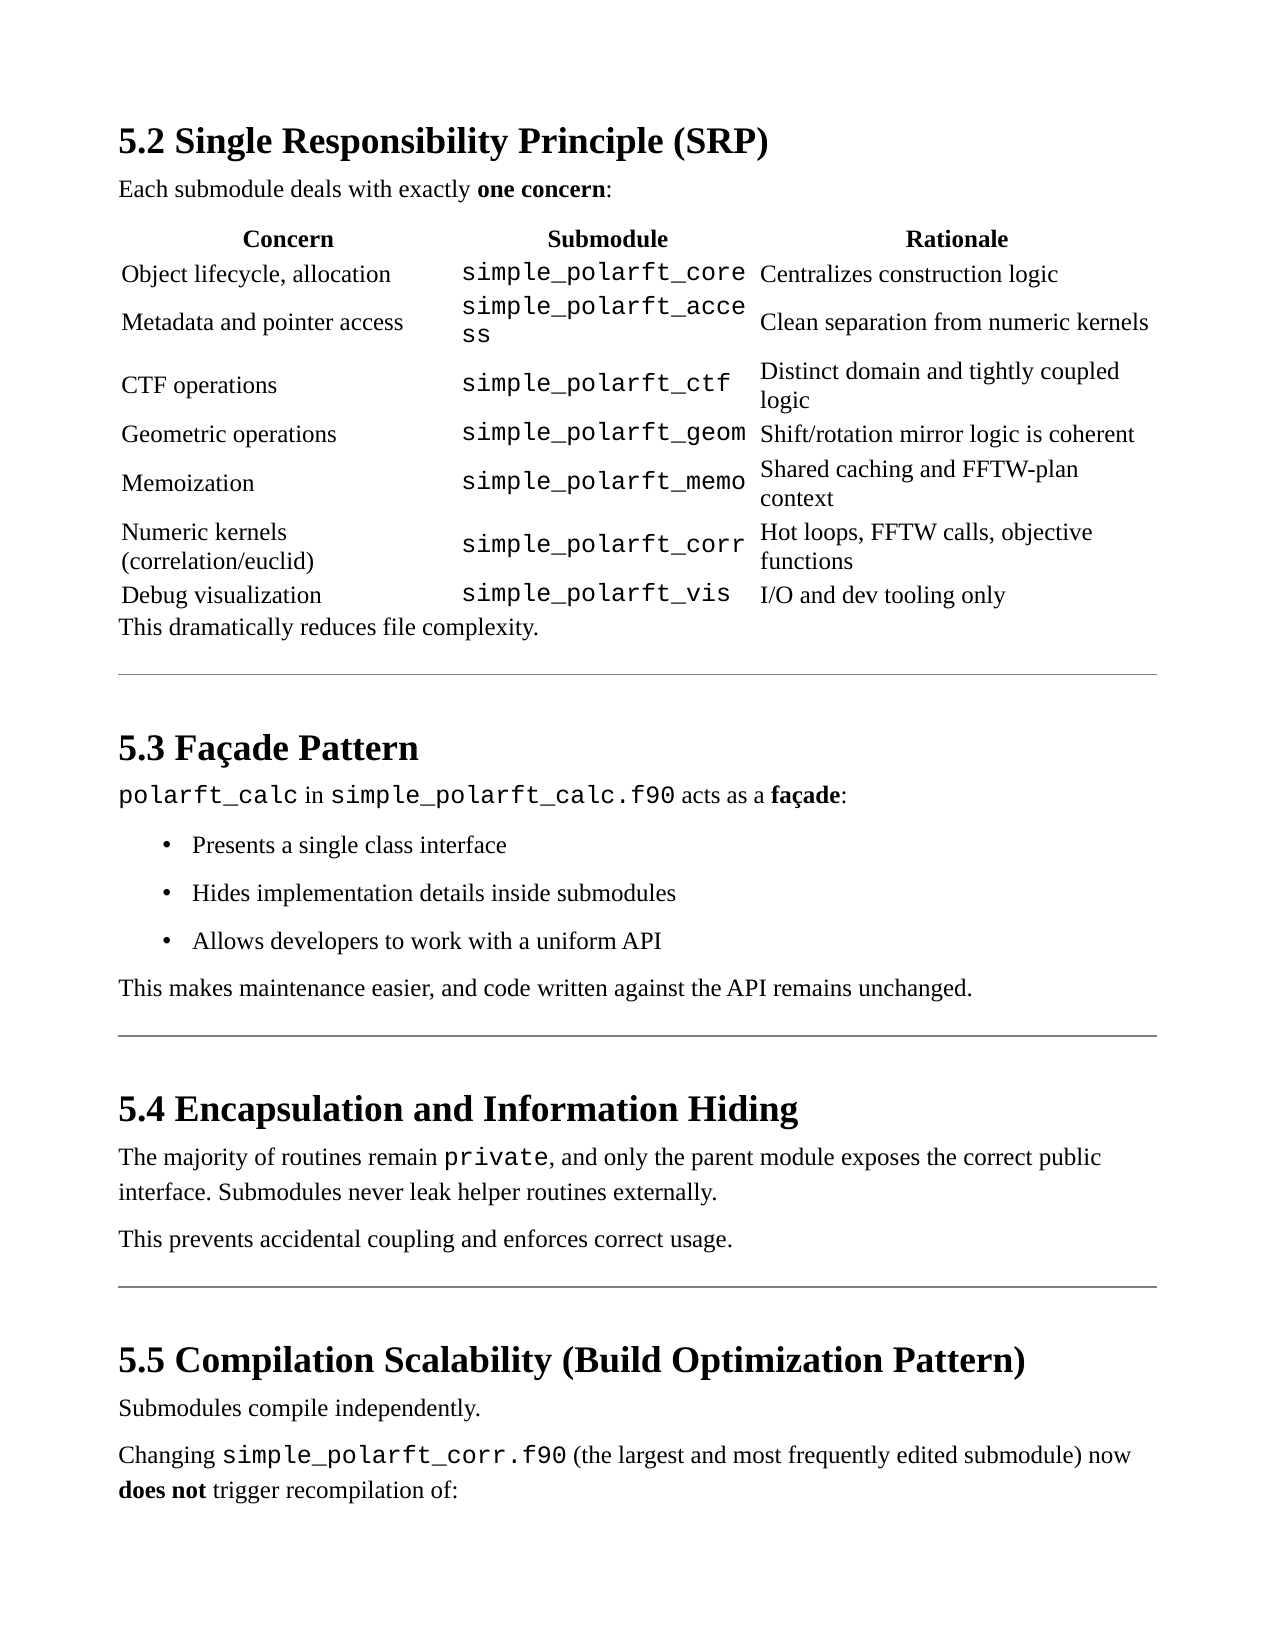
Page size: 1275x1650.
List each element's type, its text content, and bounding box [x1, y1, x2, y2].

table_header Rationale [757, 221, 1157, 256]
text Submodules compile independently. [118, 1393, 1157, 1421]
table_cell Shift/rotation mirror logic is coherent [757, 416, 1157, 451]
table_header Submodule [458, 221, 757, 256]
text Each submodule deals with exactly one concern: [118, 174, 1157, 202]
table_cell Numeric kernels (correlation/euclid) [118, 514, 458, 578]
subtitle 5.2 Single Responsibility Principle (SRP) [118, 118, 1157, 161]
table_cell Clean separation from numeric kernels [757, 291, 1157, 353]
table_cell Object lifecycle, allocation [118, 256, 458, 291]
text This dramatically reduces file complexity. [118, 612, 1157, 641]
text Changing simple_polarft_corr.f90 (the largest and most frequently edited submodule) now does not trigger recompilation of: [118, 1440, 1157, 1504]
list Hides implementation details inside submodules [162, 878, 1157, 907]
table_cell Debug visualization [118, 578, 458, 612]
table_cell Geometric operations [118, 416, 458, 451]
subtitle 5.4 Encapsulation and Information Hiding [118, 1086, 1157, 1129]
list Presents a single class interface [162, 831, 1157, 859]
table_cell simple_polarft_access [458, 291, 757, 353]
table_cell simple_polarft_corr [458, 514, 757, 578]
list Allows developers to work with a uniform API [162, 926, 1157, 954]
table_header Concern [118, 221, 458, 256]
table_cell simple_polarft_geom [458, 416, 757, 451]
table_cell simple_polarft_core [458, 256, 757, 291]
table_cell simple_polarft_ctf [458, 353, 757, 416]
table_cell CTF operations [118, 353, 458, 416]
text The majority of routines remain private, and only the parent module exposes the correct public interface. Submodules never leak helper routines externally. [118, 1142, 1157, 1206]
subtitle 5.5 Compilation Scalability (Build Optimization Pattern) [118, 1337, 1157, 1380]
table_cell Hot loops, FFTW calls, objective functions [757, 514, 1157, 578]
text polarft_calc in simple_polarft_calc.f90 acts as a façade: [118, 781, 1157, 811]
table_cell Distinct domain and tightly coupled logic [757, 353, 1157, 416]
subtitle 5.3 Façade Pattern [118, 725, 1157, 768]
text This makes maintenance easier, and code written against the API remains unchanged. [118, 973, 1157, 1002]
table_cell I/O and dev tooling only [757, 578, 1157, 612]
text This prevents accidental coupling and enforces correct usage. [118, 1224, 1157, 1253]
table_cell Metadata and pointer access [118, 291, 458, 353]
table_cell simple_polarft_memo [458, 451, 757, 514]
table_cell Shared caching and FFTW-plan context [757, 451, 1157, 514]
table_cell Memoization [118, 451, 458, 514]
table_cell simple_polarft_vis [458, 578, 757, 612]
table_cell Centralizes construction logic [757, 256, 1157, 291]
